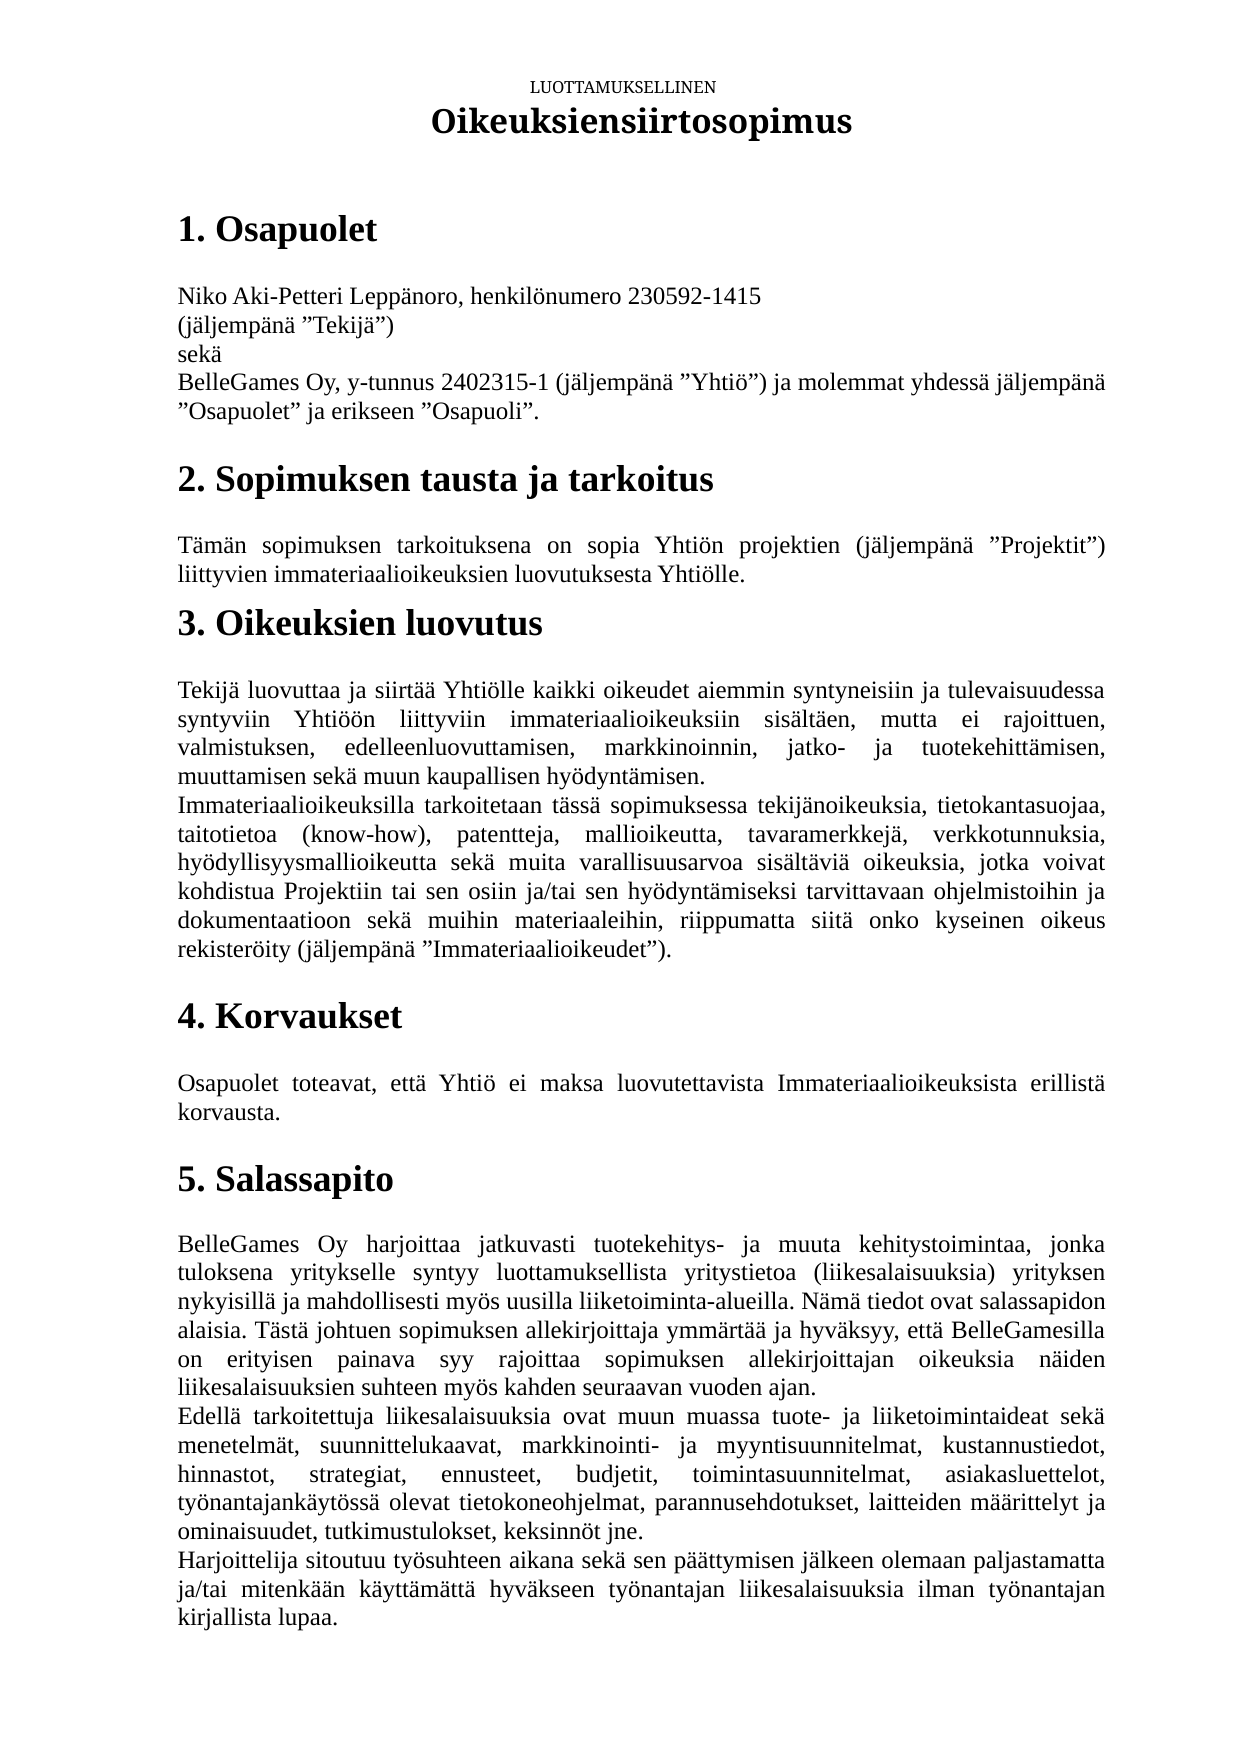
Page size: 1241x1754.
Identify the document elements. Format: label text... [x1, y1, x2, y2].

text Harjoittelija sitoutuu työsuhteen aikana sekä sen päättymisen jälkeen olemaan paljastamatta ja/tai mitenkään käyttämättä hyväkseen työnantajan liikesalaisuuksia ilman työnantajan kirjallista lupaa. [177, 1545, 1106, 1631]
text sekä [177, 339, 1106, 367]
text Tämän sopimuksen tarkoituksena on sopia Yhtiön projektien (jäljempänä ”Projektit”) liittyvien immateriaalioikeuksien luovutuksesta Yhtiölle. [177, 531, 1106, 588]
text Immateriaalioikeuksilla tarkoitetaan tässä sopimuksessa tekijänoikeuksia, tietokantasuojaa, taitotietoa (know-how), patentteja, mallioikeutta, tavaramerkkejä, verkkotunnuksia, hyödyllisyysmallioikeutta sekä muita varallisuusarvoa sisältäviä oikeuksia, jotka voivat kohdistua Projektiin tai sen osiin ja/tai sen hyödyntämiseksi tarvittavaan ohjelmistoihin ja dokumentaatioon sekä muihin materiaaleihin, riippumatta siitä onko kyseinen oikeus rekisteröity (jäljempänä ”Immateriaalioikeudet”). [177, 790, 1106, 962]
subtitle 1. Osapuolet [177, 207, 1106, 250]
text BelleGames Oy, y-tunnus 2402315-1 (jäljempänä ”Yhtiö”) ja molemmat yhdessä jäljempänä ”Osapuolet” ja erikseen ”Osapuoli”. [177, 367, 1106, 425]
text (jäljempänä ”Tekijä”) [177, 310, 1106, 339]
text Tekijä luovuttaa ja siirtää Yhtiölle kaikki oikeudet aiemmin syntyneisiin ja tulevaisuudessa syntyviin Yhtiöön liittyviin immateriaalioikeuksiin sisältäen, mutta ei rajoittuen, valmistuksen, edelleenluovuttamisen, markkinoinnin, jatko- ja tuotekehittämisen, muuttamisen sekä muun kaupallisen hyödyntämisen. [177, 675, 1106, 790]
text Edellä tarkoitettuja liikesalaisuuksia ovat muun muassa tuote- ja liiketoimintaideat sekä menetelmät, suunnittelukaavat, markkinointi- ja myyntisuunnitelmat, kustannustiedot, hinnastot, strategiat, ennusteet, budjetit, toimintasuunnitelmat, asiakasluettelot, työnantajankäytössä olevat tietokoneohjelmat, parannusehdotukset, laitteiden määrittelyt ja ominaisuudet, tutkimustulokset, keksinnöt jne. [177, 1401, 1106, 1545]
subtitle 2. Sopimuksen tausta ja tarkoitus [177, 456, 1106, 499]
subtitle 3. Oikeuksien luovutus [177, 601, 1106, 644]
subtitle 4. Korvaukset [177, 994, 1106, 1037]
text Osapuolet toteavat, että Yhtiö ei maksa luovutettavista Immateriaalioikeuksista erillistä korvausta. [177, 1068, 1106, 1126]
subtitle 5. Salassapito [177, 1157, 1106, 1200]
text Niko Aki-Petteri Leppänoro, henkilönumero 230592-1415 [177, 281, 1106, 310]
text BelleGames Oy harjoittaa jatkuvasti tuotekehitys- ja muuta kehitystoimintaa, jonka tuloksena yritykselle syntyy luottamuksellista yritystietoa (liikesalaisuuksia) yrityksen nykyisillä ja mahdollisesti myös uusilla liiketoiminta-alueilla. Nämä tiedot ovat salassapidon alaisia. Tästä johtuen sopimuksen allekirjoittaja ymmärtää ja hyväksyy, että BelleGamesilla on erityisen painava syy rajoittaa sopimuksen allekirjoittajan oikeuksia näiden liikesalaisuuksien suhteen myös kahden seuraavan vuoden ajan. [177, 1229, 1106, 1401]
